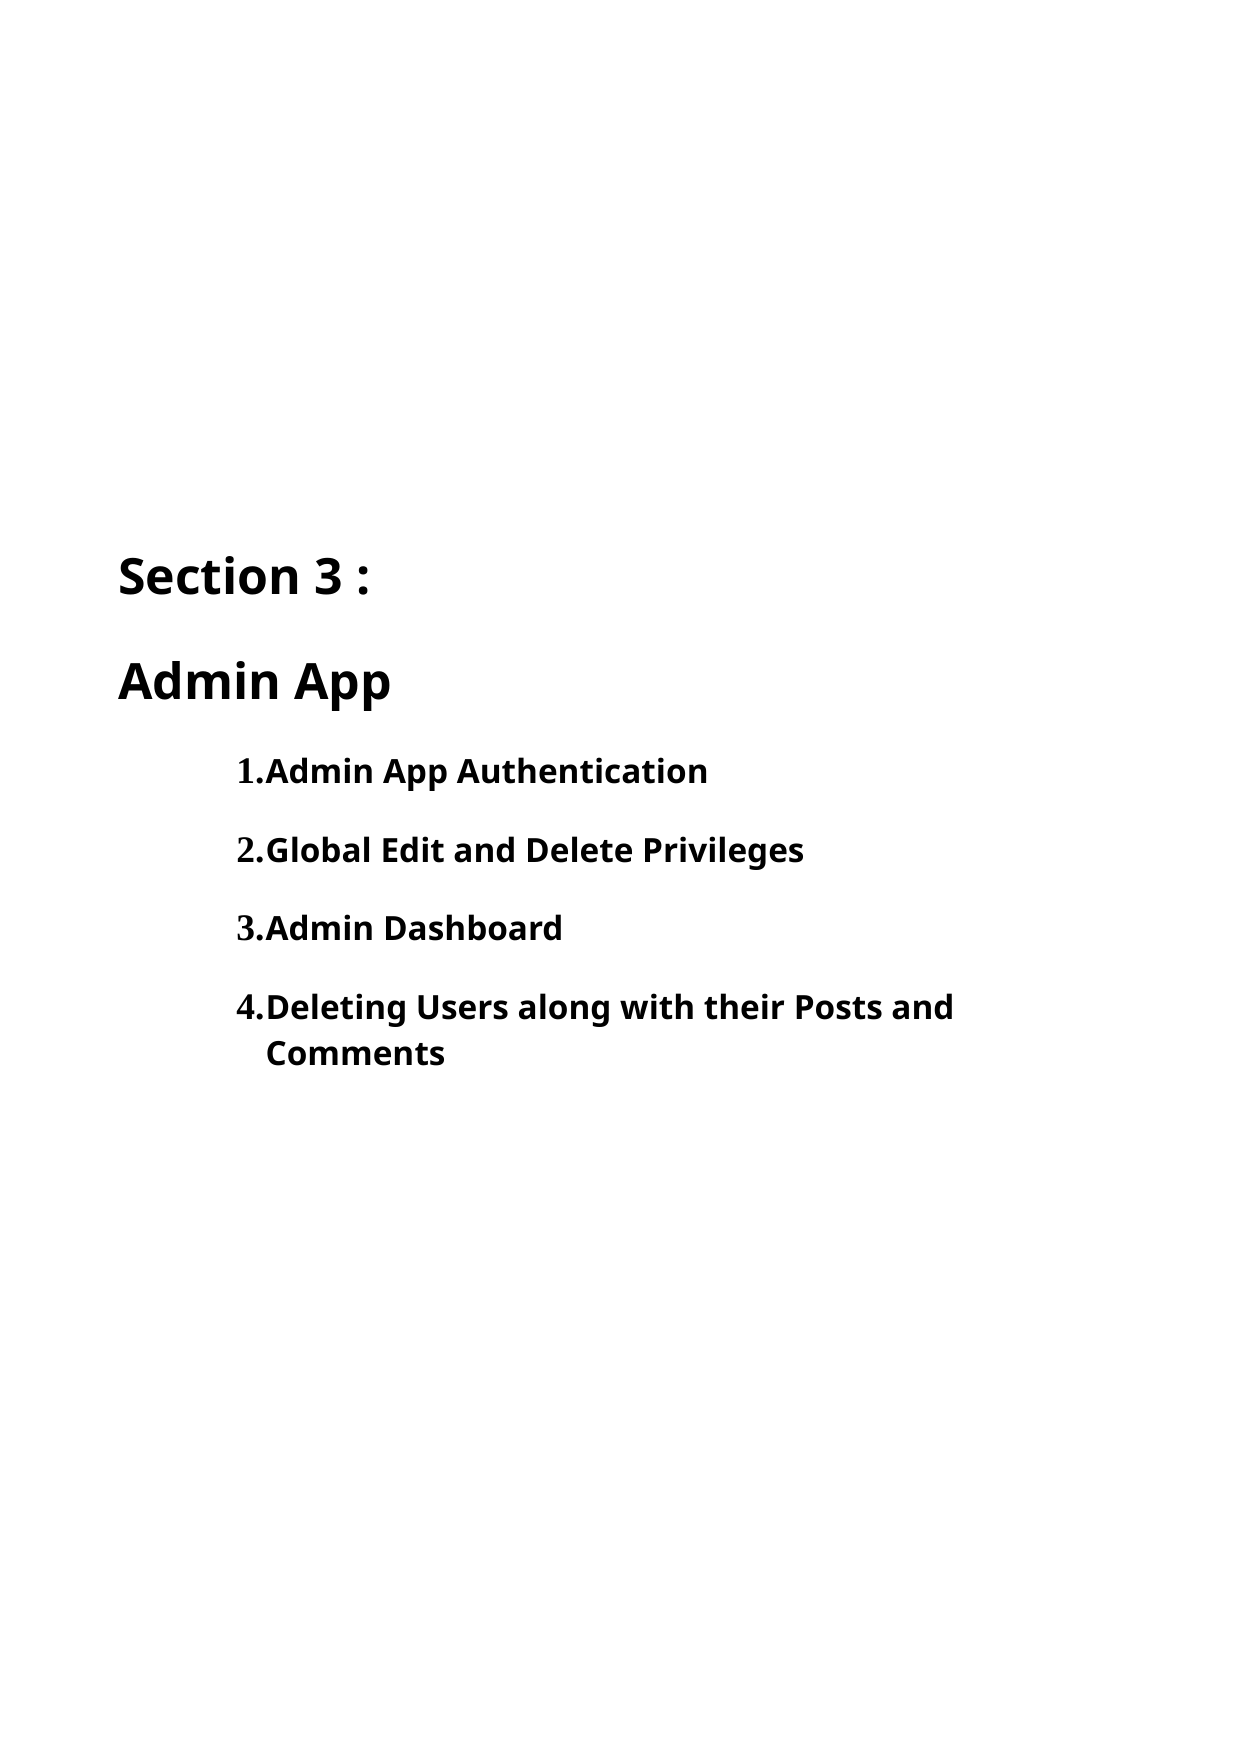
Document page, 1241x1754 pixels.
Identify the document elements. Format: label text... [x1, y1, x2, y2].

subtitle Admin Dashboard [236, 905, 1122, 951]
subtitle Admin App Authentication [236, 748, 1122, 793]
subtitle Deleting Users along with their Posts and Comments [236, 984, 1122, 1075]
subtitle Admin App [118, 646, 1122, 714]
subtitle Global Edit and Delete Privileges [236, 826, 1122, 872]
subtitle Section 3 : [118, 541, 1122, 609]
